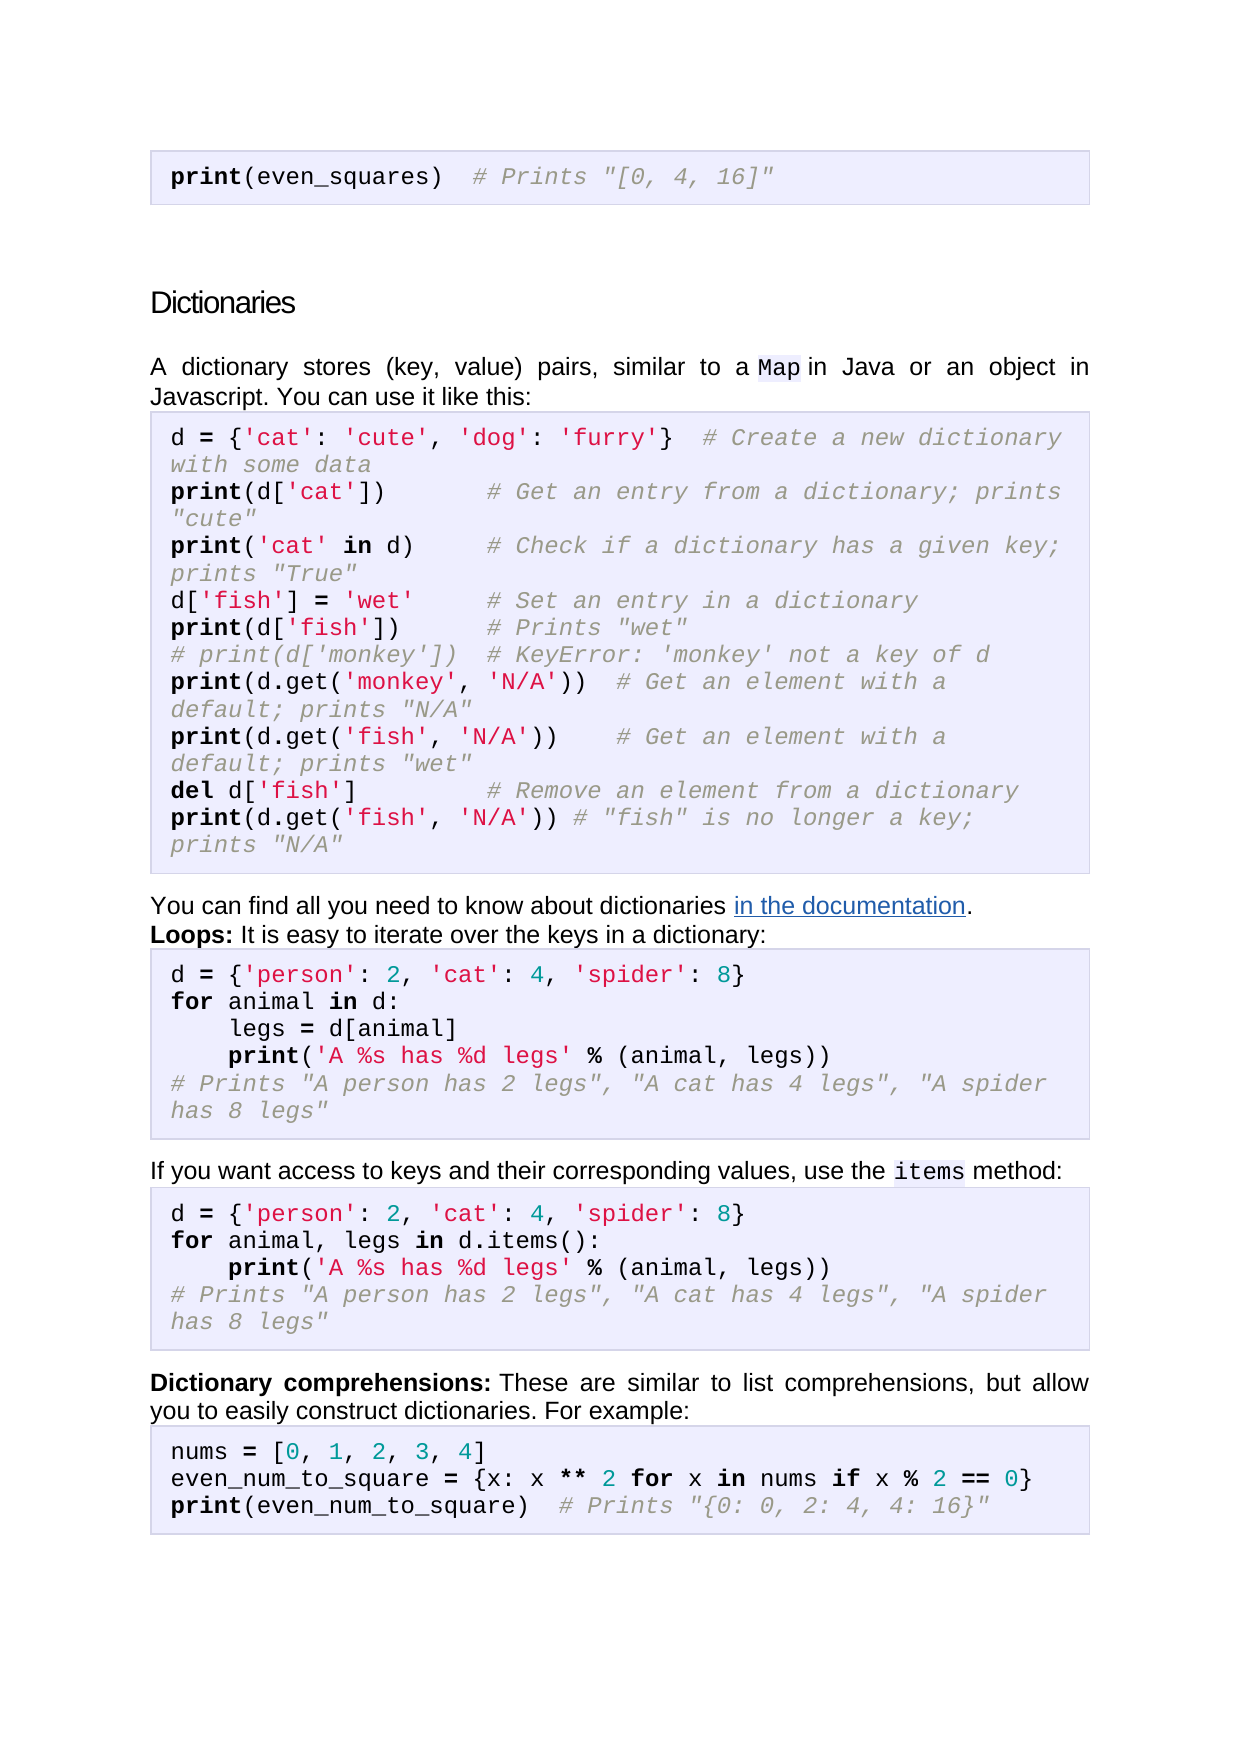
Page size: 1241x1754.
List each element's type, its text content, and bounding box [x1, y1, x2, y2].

text print(even_squares) # Prints "[0, 4, 16]" [152, 152, 1089, 204]
text print(d.get('fish', 'N/A')) # "fish" is no longer a key; prints "N/A" [152, 792, 1089, 873]
text print('A %s has %d legs' % (animal, legs)) [152, 1030, 1089, 1057]
text # print(d['monkey']) # KeyError: 'monkey' not a key of d [152, 628, 1089, 656]
text for animal in d: [152, 976, 1089, 1003]
text del d['fish'] # Remove an element from a dictionary [152, 764, 1089, 792]
text d = {'person': 2, 'cat': 4, 'spider': 8} [152, 950, 1089, 976]
text d['fish'] = 'wet' # Set an entry in a dictionary [152, 574, 1089, 601]
text # Prints "A person has 2 legs", "A cat has 4 legs", "A spider has 8 legs" [152, 1057, 1089, 1138]
text nums = [0, 1, 2, 3, 4] [152, 1427, 1089, 1452]
text Loops: It is easy to iterate over the keys in a dictionary: [150, 919, 1090, 948]
text print(even_num_to_square) # Prints "{0: 0, 2: 4, 4: 16}" [152, 1479, 1089, 1533]
text print(d['cat']) # Get an entry from a dictionary; prints "cute" [152, 465, 1089, 520]
text print('A %s has %d legs' % (animal, legs)) [152, 1241, 1089, 1268]
text print(d.get('fish', 'N/A')) # Get an element with a default; prints "wet" [152, 710, 1089, 764]
subtitle Dictionaries [150, 284, 1090, 320]
text print(d['fish']) # Prints "wet" [152, 601, 1089, 628]
text even_num_to_square = {x: x ** 2 for x in nums if x % 2 == 0} [152, 1452, 1089, 1479]
text for animal, legs in d.items(): [152, 1214, 1089, 1241]
text A dictionary stores (key, value) pairs, similar to a Map in Java or an object in Javascript. You can use it like this: [150, 352, 1090, 411]
text legs = d[animal] [152, 1003, 1089, 1030]
text Dictionary comprehensions: These are similar to list comprehensions, but allow you to easily construct dictionaries. For example: [150, 1368, 1090, 1425]
text d = {'person': 2, 'cat': 4, 'spider': 8} [152, 1188, 1089, 1214]
text You can find all you need to know about dictionaries in the documentation. [150, 891, 1090, 919]
text If you want access to keys and their corresponding values, use the items method: [150, 1156, 1090, 1187]
text print(d.get('monkey', 'N/A')) # Get an element with a default; prints "N/A" [152, 656, 1089, 710]
text d = {'cat': 'cute', 'dog': 'furry'} # Create a new dictionary with some data [152, 413, 1089, 465]
text print('cat' in d) # Check if a dictionary has a given key; prints "True" [152, 520, 1089, 574]
text # Prints "A person has 2 legs", "A cat has 4 legs", "A spider has 8 legs" [152, 1268, 1089, 1349]
